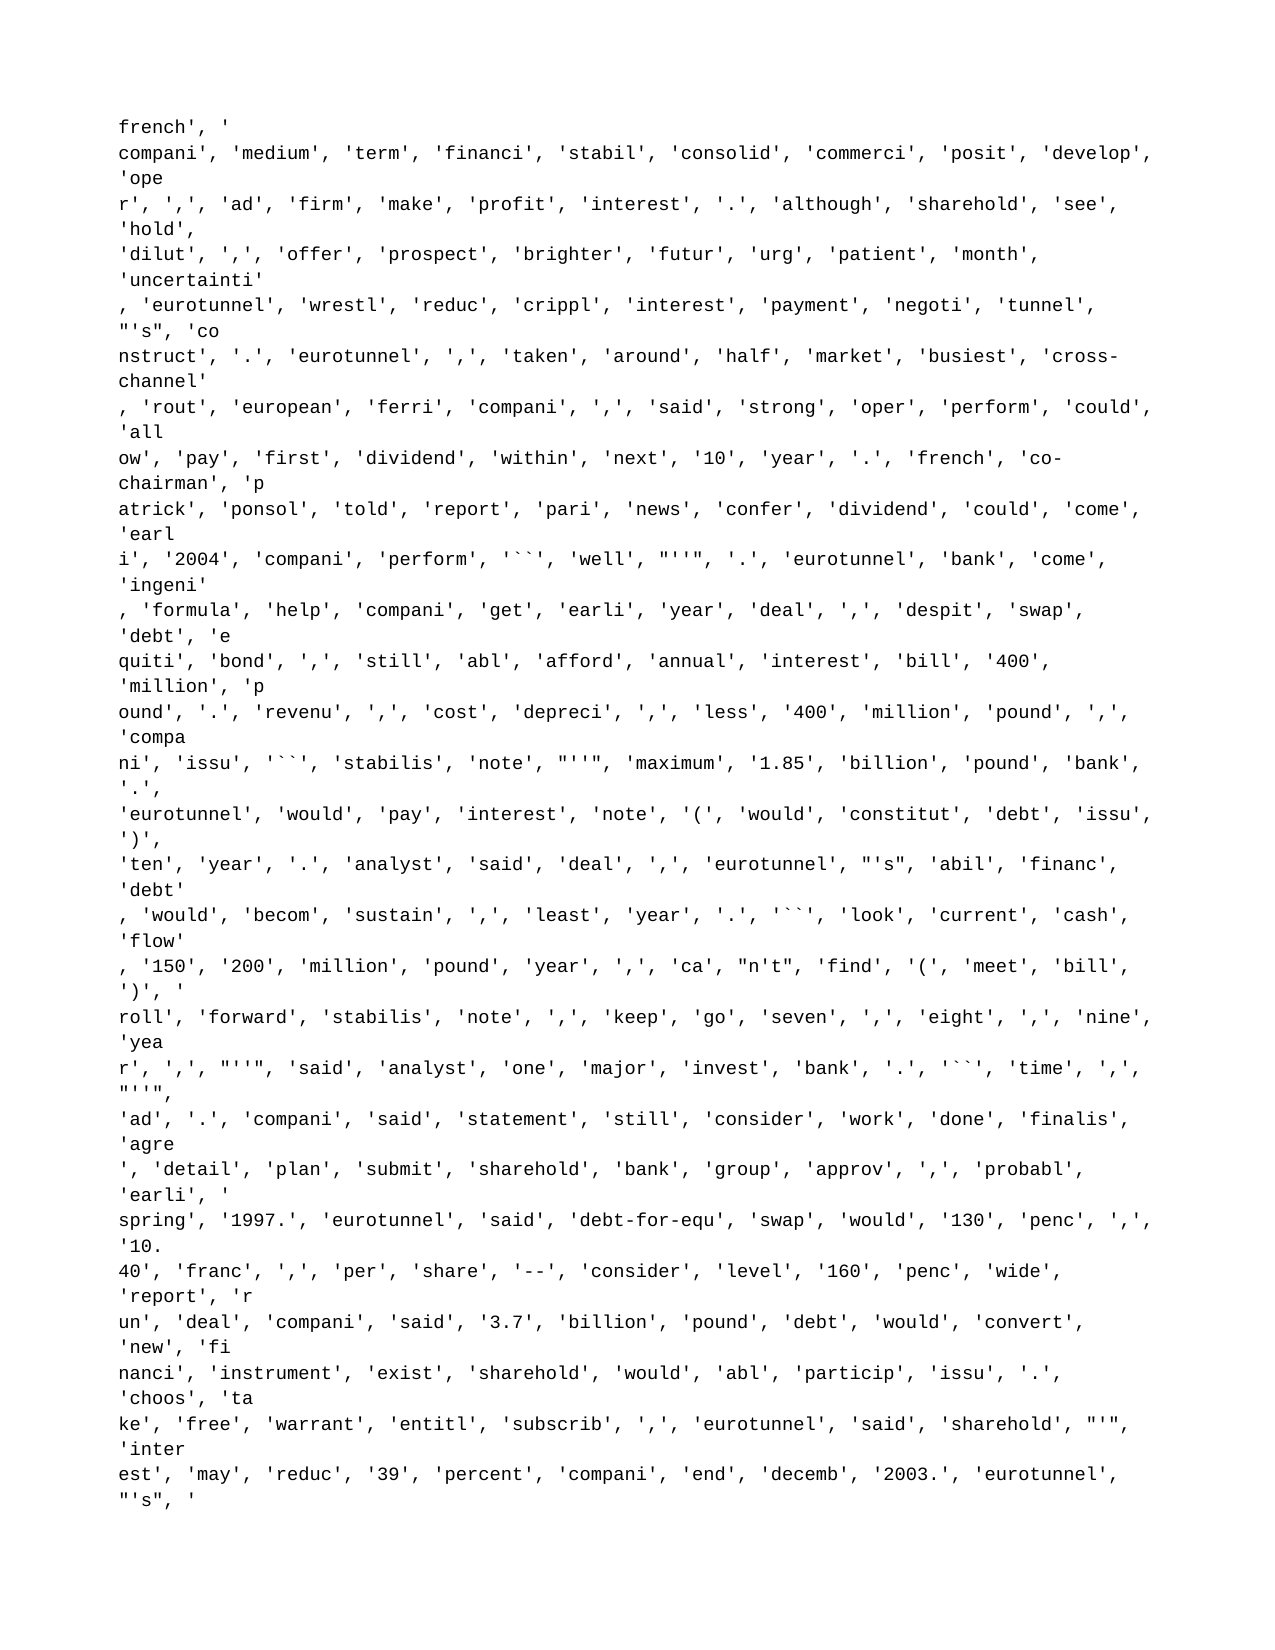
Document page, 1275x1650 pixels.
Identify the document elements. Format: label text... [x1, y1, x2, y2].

text french', ' compani', 'medium', 'term', 'financi', 'stabil', 'consolid', 'commerci', 'posit', 'develop', 'ope r', ',', 'ad', 'firm', 'make', 'profit', 'interest', '.', 'although', 'sharehold', 'see', 'hold', 'dilut', ',', 'offer', 'prospect', 'brighter', 'futur', 'urg', 'patient', 'month', 'uncertainti' , 'eurotunnel', 'wrestl', 'reduc', 'crippl', 'interest', 'payment', 'negoti', 'tunnel', "'s", 'co nstruct', '.', 'eurotunnel', ',', 'taken', 'around', 'half', 'market', 'busiest', 'cross-channel' , 'rout', 'european', 'ferri', 'compani', ',', 'said', 'strong', 'oper', 'perform', 'could', 'all ow', 'pay', 'first', 'dividend', 'within', 'next', '10', 'year', '.', 'french', 'co-chairman', 'p atrick', 'ponsol', 'told', 'report', 'pari', 'news', 'confer', 'dividend', 'could', 'come', 'earl i', '2004', 'compani', 'perform', '``', 'well', "''", '.', 'eurotunnel', 'bank', 'come', 'ingeni' , 'formula', 'help', 'compani', 'get', 'earli', 'year', 'deal', ',', 'despit', 'swap', 'debt', 'e quiti', 'bond', ',', 'still', 'abl', 'afford', 'annual', 'interest', 'bill', '400', 'million', 'p ound', '.', 'revenu', ',', 'cost', 'depreci', ',', 'less', '400', 'million', 'pound', ',', 'compa ni', 'issu', '``', 'stabilis', 'note', "''", 'maximum', '1.85', 'billion', 'pound', 'bank', '.', 'eurotunnel', 'would', 'pay', 'interest', 'note', '(', 'would', 'constitut', 'debt', 'issu', ')', 'ten', 'year', '.', 'analyst', 'said', 'deal', ',', 'eurotunnel', "'s", 'abil', 'financ', 'debt' , 'would', 'becom', 'sustain', ',', 'least', 'year', '.', '``', 'look', 'current', 'cash', 'flow' , '150', '200', 'million', 'pound', 'year', ',', 'ca', "n't", 'find', '(', 'meet', 'bill', ')', ' roll', 'forward', 'stabilis', 'note', ',', 'keep', 'go', 'seven', ',', 'eight', ',', 'nine', 'yea r', ',', "''", 'said', 'analyst', 'one', 'major', 'invest', 'bank', '.', '``', 'time', ',', "''", 'ad', '.', 'compani', 'said', 'statement', 'still', 'consider', 'work', 'done', 'finalis', 'agre ', 'detail', 'plan', 'submit', 'sharehold', 'bank', 'group', 'approv', ',', 'probabl', 'earli', ' spring', '1997.', 'eurotunnel', 'said', 'debt-for-equ', 'swap', 'would', '130', 'penc', ',', '10. 40', 'franc', ',', 'per', 'share', '--', 'consider', 'level', '160', 'penc', 'wide', 'report', 'r un', 'deal', 'compani', 'said', '3.7', 'billion', 'pound', 'debt', 'would', 'convert', 'new', 'fi nanci', 'instrument', 'exist', 'sharehold', 'would', 'abl', 'particip', 'issu', '.', 'choos', 'ta ke', 'free', 'warrant', 'entitl', 'subscrib', ',', 'eurotunnel', 'said', 'sharehold', "'", 'inter est', 'may', 'reduc', '39', 'percent', 'compani', 'end', 'decemb', '2003.', 'eurotunnel', "'s", ' [118, 118, 1157, 1512]
